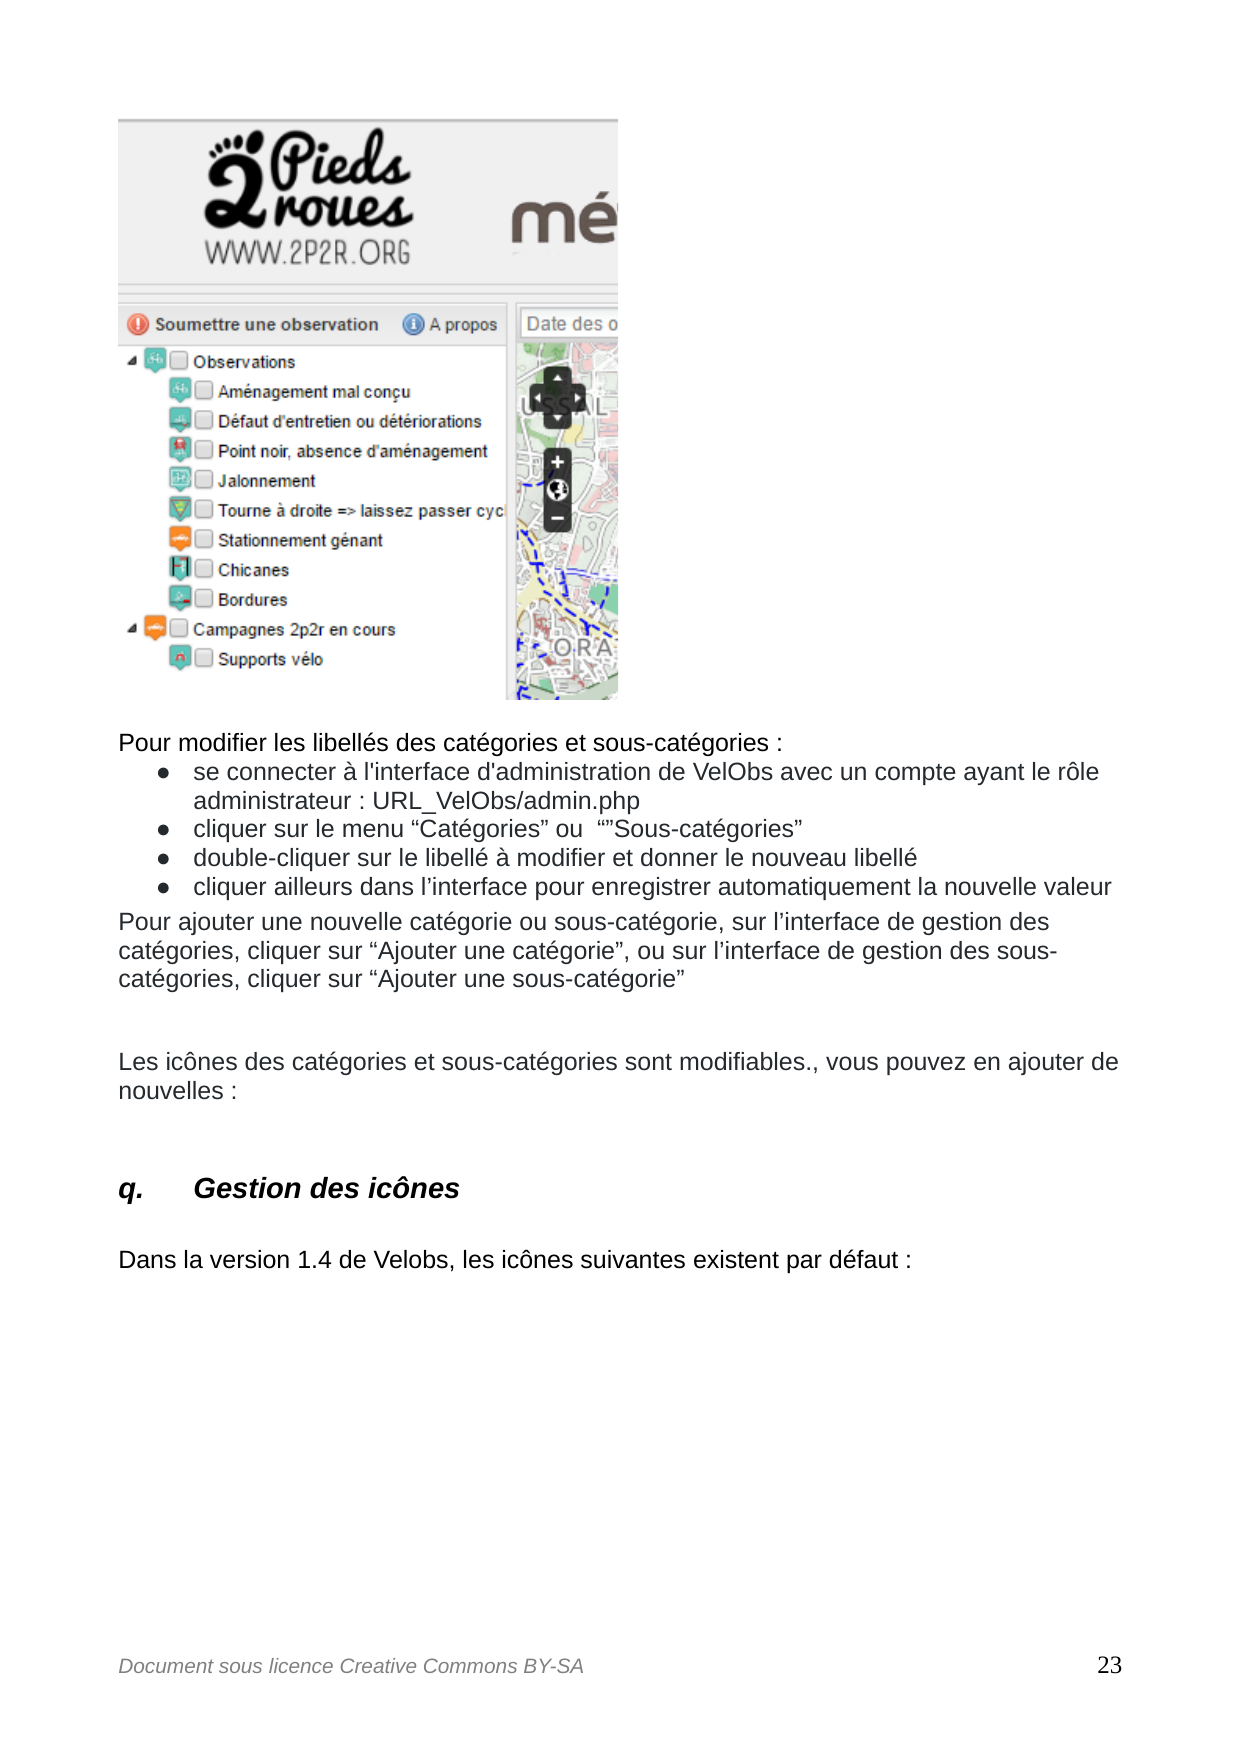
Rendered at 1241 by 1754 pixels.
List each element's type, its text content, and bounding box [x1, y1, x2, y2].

picture [118, 118, 619, 700]
text Les icônes des catégories et sous-catégories sont modifiables., vous pouvez en ajouter de nouvelles : [118, 1047, 1122, 1104]
text Dans la version 1.4 de Velobs, les icônes suivantes existent par défaut : [118, 1245, 1122, 1274]
list cliquer sur le menu “Catégories” ou “”Sous-catégories” [156, 814, 1122, 843]
list se connecter à l'interface d'administration de VelObs avec un compte ayant le rôle administrateur : URL_VelObs/admin.php [156, 757, 1122, 814]
subtitle Gestion des icônes [118, 1171, 1122, 1204]
text Pour ajouter une nouvelle catégorie ou sous-catégorie, sur l’interface de gestion des catégories, cliquer sur “Ajouter une catégorie”, ou sur l’interface de gestion des sous-catégories, cliquer sur “Ajouter une sous-catégorie” [118, 907, 1122, 993]
list cliquer ailleurs dans l’interface pour enregistrer automatiquement la nouvelle valeur [156, 872, 1122, 901]
text Pour modifier les libellés des catégories et sous-catégories : [118, 728, 1122, 757]
list double-cliquer sur le libellé à modifier et donner le nouveau libellé [156, 843, 1122, 872]
